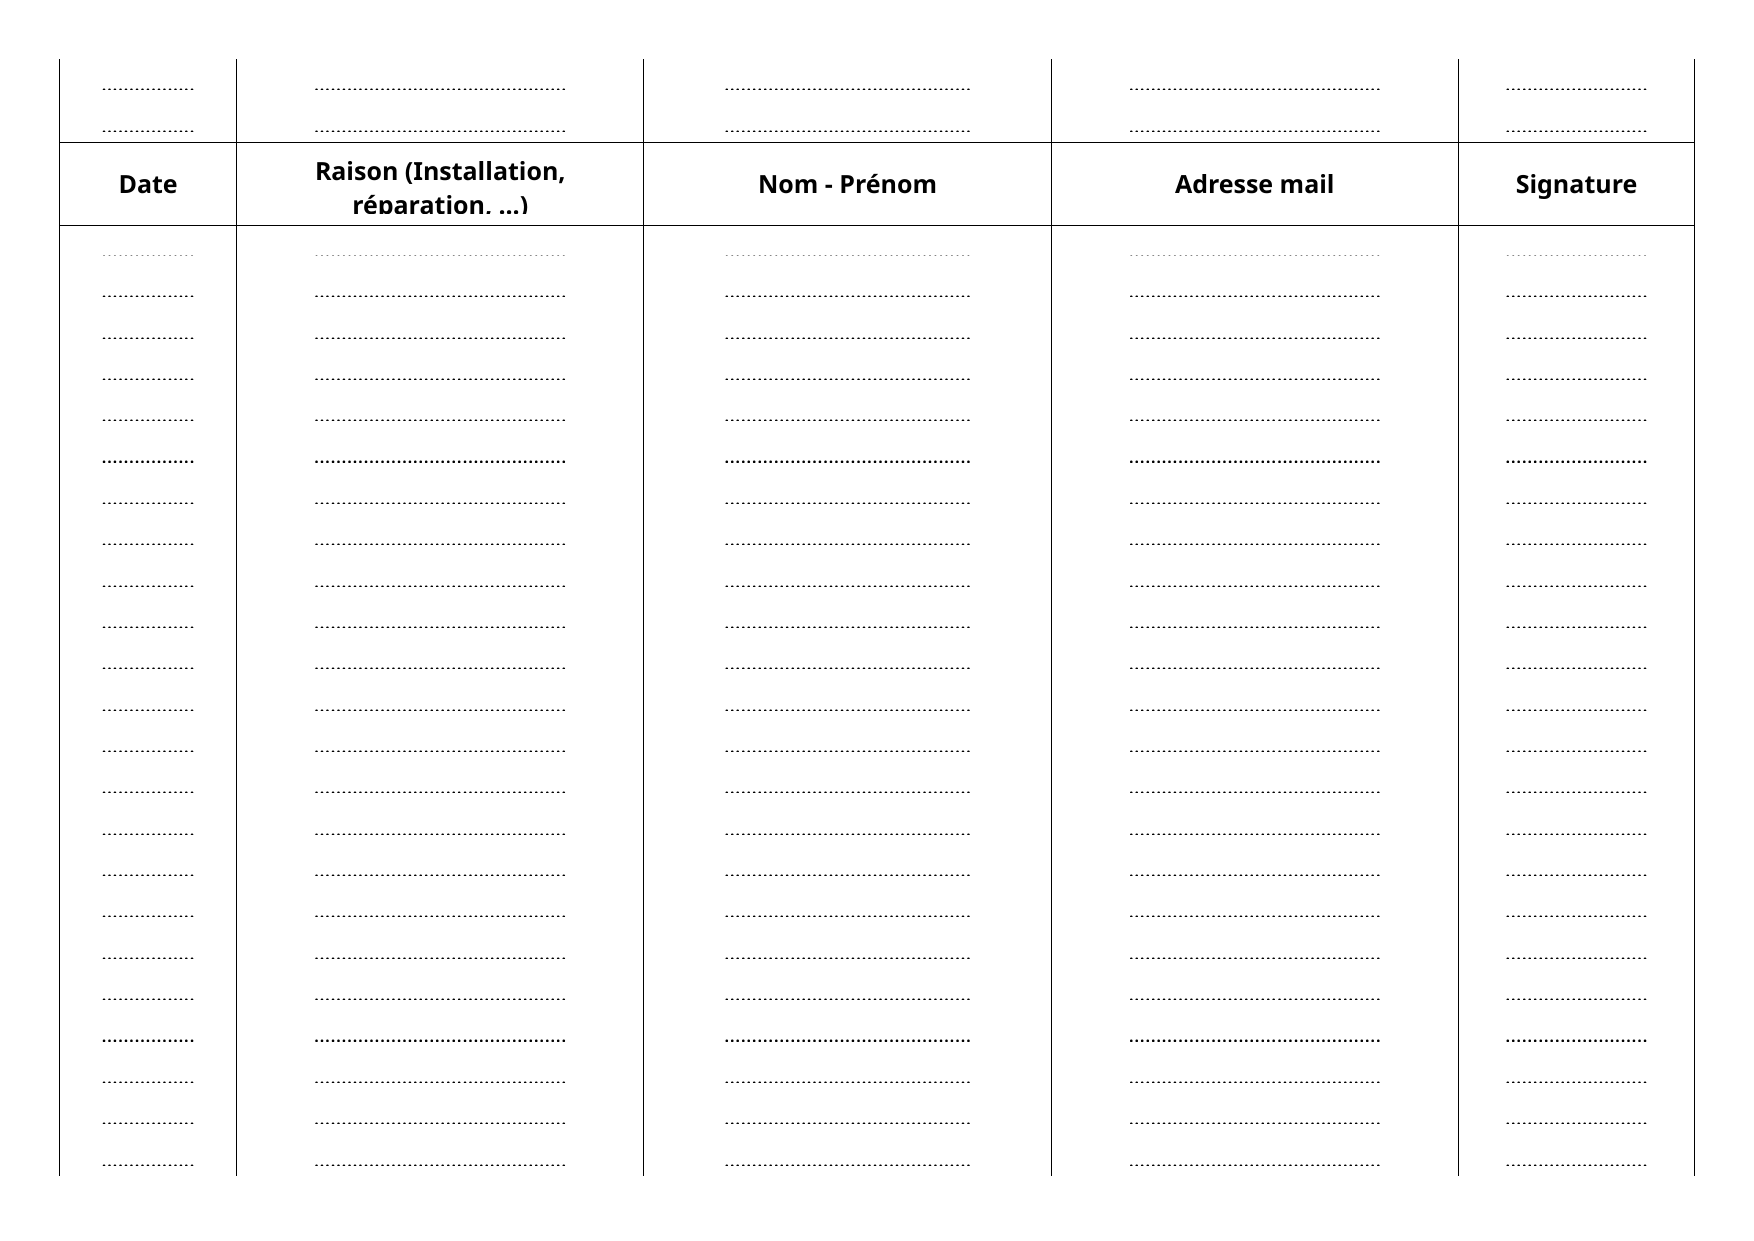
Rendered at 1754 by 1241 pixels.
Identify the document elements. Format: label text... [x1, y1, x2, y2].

table_cell Raison (Installation, réparation, ...) [237, 143, 643, 224]
table_cell …………………….. [1459, 349, 1694, 390]
table_cell ………………………………………. [1052, 721, 1458, 762]
table_cell ………………………………………. [237, 390, 643, 431]
table_cell …………………….. [1459, 969, 1694, 1010]
table_cell ……………………………………… [644, 349, 1051, 390]
table_cell …………………….. [1459, 886, 1694, 927]
table_cell ………………………………………. [1052, 1134, 1458, 1176]
table_cell ………………………………………. [237, 928, 643, 969]
table_cell ………………………………………. [237, 638, 643, 679]
table_cell …………………….. [1459, 1052, 1694, 1093]
table_cell …………….. [60, 266, 236, 307]
table_cell …………….. [60, 804, 236, 845]
table_cell ……………………………………… [644, 597, 1051, 638]
table_cell ………………………………………. [237, 266, 643, 307]
table_cell ………………………………………. [237, 1010, 643, 1052]
table_cell ……………………………………… [644, 514, 1051, 555]
table_cell ……………………………………… [644, 59, 1051, 100]
table_cell ……………………………………… [644, 928, 1051, 969]
table_cell ………………………………………. [237, 100, 643, 142]
table_cell ………………………………………. [1052, 638, 1458, 679]
table_cell ………………………………………. [237, 514, 643, 555]
table_cell ……………………………………… [644, 679, 1051, 721]
table_cell ………………………………………. [237, 555, 643, 597]
table_cell ………………………………………. [237, 1134, 643, 1176]
table_cell Signature [1459, 143, 1694, 224]
table_cell ………………………………………. [237, 845, 643, 886]
table_cell ………………………………………. [1052, 431, 1458, 473]
table_cell ……………………………………… [644, 390, 1051, 431]
table_cell ………………………………………. [1052, 845, 1458, 886]
table_cell ………………………………………. [1052, 226, 1458, 266]
table_cell …………….. [60, 721, 236, 762]
table_cell ……………………………………… [644, 473, 1051, 514]
table_cell ………………………………………. [1052, 1093, 1458, 1134]
table_cell ………………………………………. [1052, 762, 1458, 803]
table_cell ………………………………………. [1052, 1052, 1458, 1093]
table_cell …………….. [60, 928, 236, 969]
table_cell Nom - Prénom [644, 143, 1051, 224]
table_cell …………….. [60, 845, 236, 886]
table_cell ………………………………………. [1052, 473, 1458, 514]
table_cell ……………………………………… [644, 638, 1051, 679]
table_cell …………….. [60, 1093, 236, 1134]
table_cell ……………………………………… [644, 431, 1051, 473]
table_cell …………………….. [1459, 100, 1694, 142]
table_cell ……………………………………… [644, 226, 1051, 266]
table_cell ………………………………………. [1052, 1010, 1458, 1052]
table_cell …………….. [60, 307, 236, 348]
table_cell ……………………………………… [644, 1134, 1051, 1176]
table_cell ………………………………………. [237, 762, 643, 803]
table_cell ………………………………………. [1052, 514, 1458, 555]
table_cell ……………………………………… [644, 886, 1051, 927]
table_cell ……………………………………… [644, 721, 1051, 762]
table_cell ………………………………………. [237, 1093, 643, 1134]
table_cell …………………….. [1459, 59, 1694, 100]
table_cell ……………………………………… [644, 1010, 1051, 1052]
table_cell ………………………………………. [237, 721, 643, 762]
table_cell …………….. [60, 1010, 236, 1052]
table_cell ………………………………………. [237, 886, 643, 927]
table_cell …………….. [60, 349, 236, 390]
table_cell …………….. [60, 597, 236, 638]
table_cell ………………………………………. [237, 431, 643, 473]
table_cell ………………………………………. [237, 226, 643, 266]
table_cell …………….. [60, 679, 236, 721]
table_cell …………………….. [1459, 845, 1694, 886]
table_cell ………………………………………. [1052, 307, 1458, 348]
table_cell …………………….. [1459, 307, 1694, 348]
table_cell ………………………………………. [1052, 59, 1458, 100]
table_cell ……………………………………… [644, 1052, 1051, 1093]
table_cell ………………………………………. [1052, 349, 1458, 390]
table_cell …………….. [60, 638, 236, 679]
table_cell ……………………………………… [644, 1093, 1051, 1134]
table_cell …………………….. [1459, 390, 1694, 431]
table_cell ………………………………………. [1052, 928, 1458, 969]
table_cell …………………….. [1459, 555, 1694, 597]
table_cell …………………….. [1459, 1093, 1694, 1134]
table_cell ………………………………………. [237, 307, 643, 348]
table_cell …………………….. [1459, 804, 1694, 845]
table_cell ………………………………………. [237, 1052, 643, 1093]
table_cell ……………………………………… [644, 307, 1051, 348]
table_cell …………….. [60, 1134, 236, 1176]
table_cell …………….. [60, 514, 236, 555]
table_cell ……………………………………… [644, 762, 1051, 803]
table_cell ………………………………………. [1052, 969, 1458, 1010]
table_cell …………….. [60, 390, 236, 431]
table_cell ………………………………………. [237, 59, 643, 100]
table_cell ………………………………………. [1052, 679, 1458, 721]
table_cell ………………………………………. [237, 804, 643, 845]
table_cell …………….. [60, 969, 236, 1010]
table_cell …………………….. [1459, 597, 1694, 638]
table_cell …………….. [60, 1052, 236, 1093]
table_cell …………………….. [1459, 928, 1694, 969]
table_cell ……………………………………… [644, 100, 1051, 142]
table_cell ………………………………………. [1052, 555, 1458, 597]
table_cell ……………………………………… [644, 555, 1051, 597]
table_cell …………………….. [1459, 473, 1694, 514]
table_cell ………………………………………. [237, 597, 643, 638]
table_cell …………….. [60, 100, 236, 142]
table_cell …………….. [60, 473, 236, 514]
table_cell …………………….. [1459, 266, 1694, 307]
table_cell ……………………………………… [644, 845, 1051, 886]
table_cell Adresse mail [1052, 143, 1458, 224]
table_cell ………………………………………. [237, 679, 643, 721]
table_cell ……………………………………… [644, 804, 1051, 845]
table_cell …………….. [60, 59, 236, 100]
table_cell …………….. [60, 226, 236, 266]
table_cell …………………….. [1459, 638, 1694, 679]
table_cell ………………………………………. [237, 349, 643, 390]
table_cell …………………….. [1459, 721, 1694, 762]
table_cell ………………………………………. [1052, 886, 1458, 927]
table_cell ………………………………………. [1052, 100, 1458, 142]
table_cell Date [60, 143, 236, 224]
table_cell …………….. [60, 431, 236, 473]
table_cell …………………….. [1459, 1134, 1694, 1176]
table_cell …………….. [60, 555, 236, 597]
table_cell …………………….. [1459, 1010, 1694, 1052]
table_cell ………………………………………. [1052, 597, 1458, 638]
table_cell ………………………………………. [1052, 804, 1458, 845]
table_cell ……………………………………… [644, 266, 1051, 307]
table_cell …………………….. [1459, 514, 1694, 555]
table_cell ………………………………………. [237, 473, 643, 514]
table_cell …………………….. [1459, 679, 1694, 721]
table_cell ………………………………………. [1052, 390, 1458, 431]
table_cell …………………….. [1459, 431, 1694, 473]
table_cell …………….. [60, 886, 236, 927]
table_cell ………………………………………. [1052, 266, 1458, 307]
table_cell ………………………………………. [237, 969, 643, 1010]
table_cell …………………….. [1459, 226, 1694, 266]
table_cell …………………….. [1459, 762, 1694, 803]
table_cell ……………………………………… [644, 969, 1051, 1010]
table_cell …………….. [60, 762, 236, 803]
